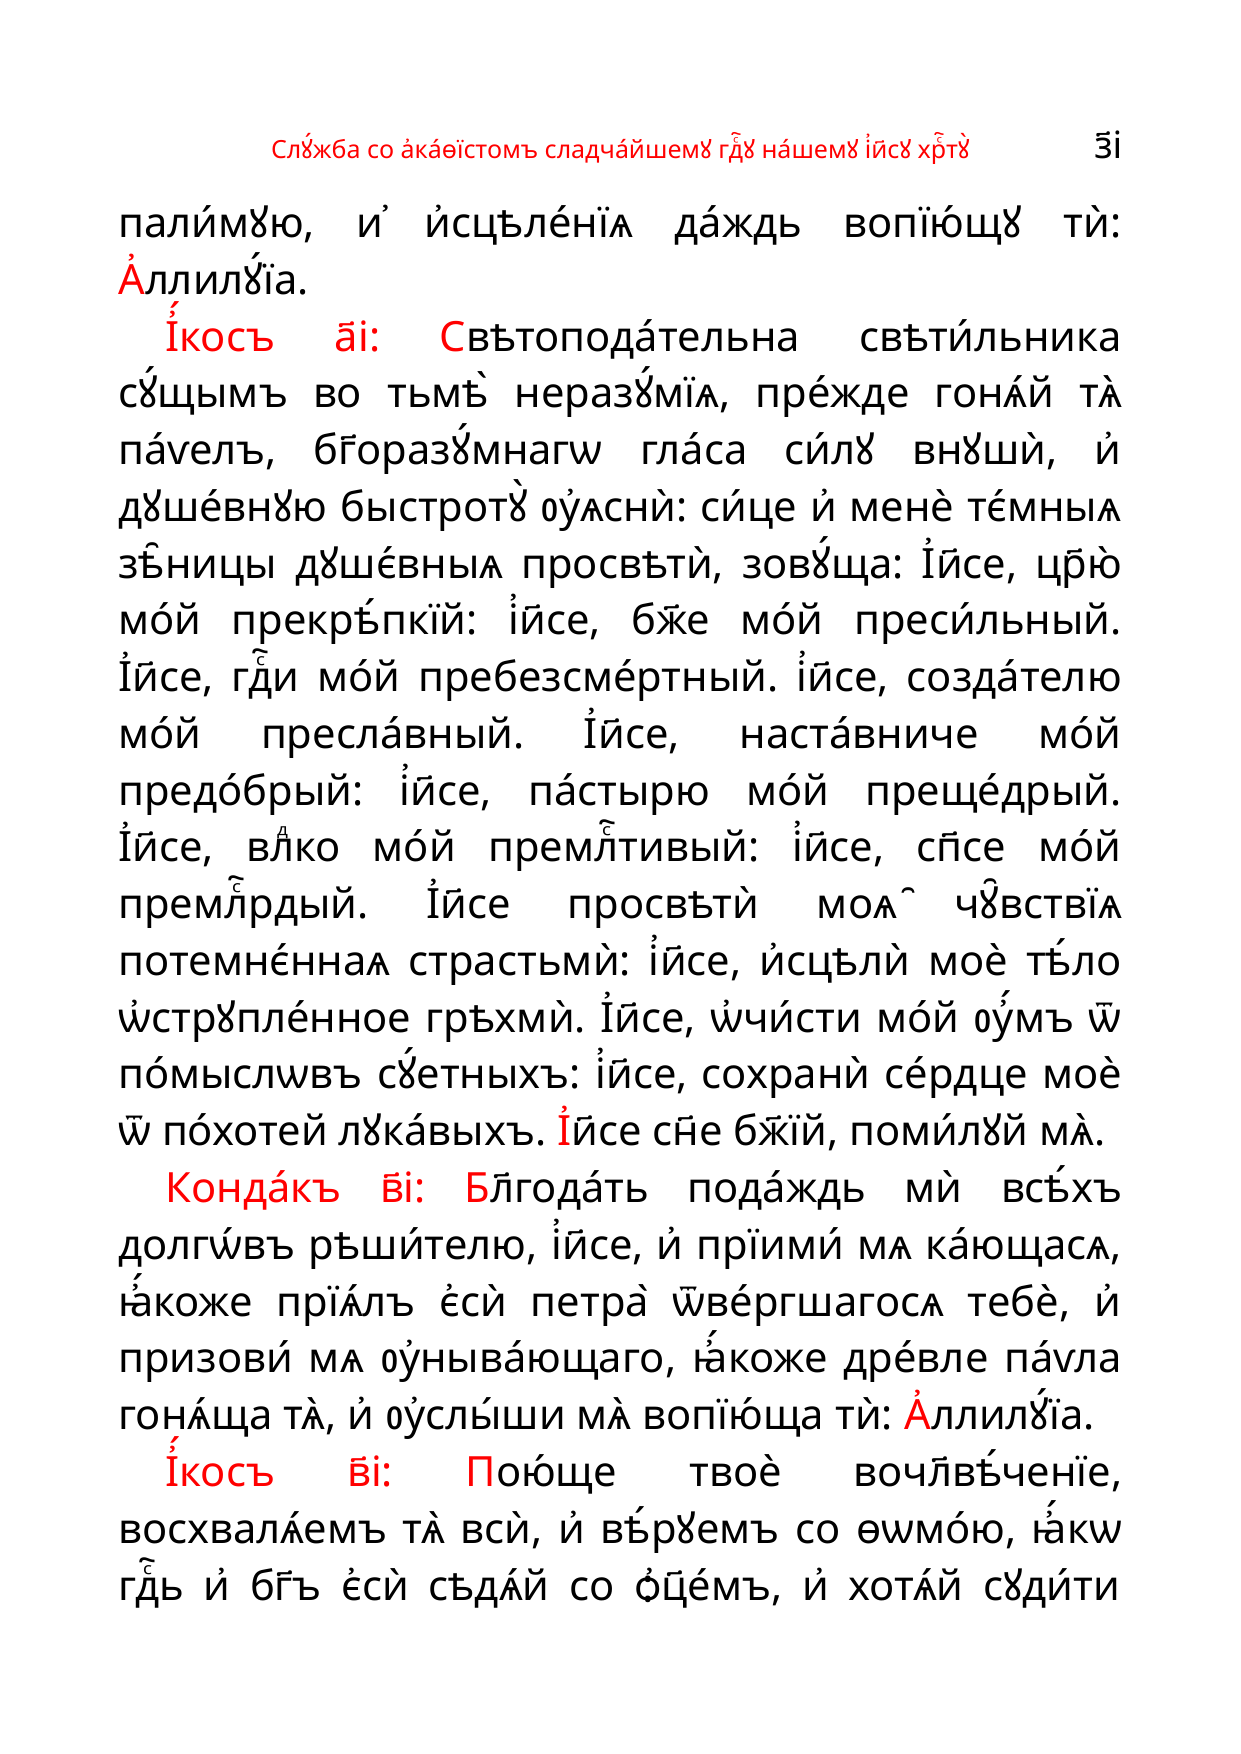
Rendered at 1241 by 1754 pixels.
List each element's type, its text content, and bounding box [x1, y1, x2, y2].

text Конда́къ в҃і: Бл҃года́ть пода́ждь мѝ всѣ́хъ долгѡ́въ рѣши́телю, і҆и҃се, и҆ прїими́ мѧ ка́ющасѧ, ꙗ҆́коже прїѧ́лъ є҆сѝ петра̀ ѿве́ргшагосѧ тебѐ, и҆ призови́ мѧ ᲂу҆ныва́ющаго, ꙗ҆́коже дре́вле па́ѵла гонѧ́ща тѧ̀, и҆ ᲂу҆слы́ши мѧ̀ вопїю́ща тѝ: А҆ллилꙋ́їа. [118, 1158, 1122, 1442]
text І҆́косъ в҃і: Пою́ще твоѐ вочл҃вѣ́ченїе, восхвалѧ́емъ тѧ̀ всѝ, и҆ вѣ́рꙋемъ со ѳѡмо́ю, ꙗ҆́кѡ гдⷭ҇ь и҆ бг҃ъ є҆сѝ сѣдѧ́й со ѻ҆ц҃е́мъ, и҆ хотѧ́й сꙋди́ти [118, 1442, 1122, 1612]
text пали́мꙋю, и҆ и҆сцѣле́нїѧ да́ждь вопїю́щꙋ тѝ: А҆ллилꙋ́їа. [118, 193, 1122, 306]
text І҆́косъ а҃і: Свѣтопода́тельна свѣти́льника сꙋ́щымъ во тьмѣ̀ неразꙋ́мїѧ, пре́жде гонѧ́й тѧ̀ па́ѵелъ, бг҃оразꙋ́мнагѡ гла́са си́лꙋ внꙋшѝ, и҆ дꙋше́внꙋю быстротꙋ̀ ᲂу҆ѧснѝ: си́це и҆ менѐ тє́мныѧ зѣ̑ницы дꙋшє́вныѧ просвѣтѝ, зовꙋ́ща: І҆и҃се, цр҃ю̀ мо́й прекрѣ́пкїй: і҆и҃се, бж҃е мо́й преси́льный. І҆и҃се, гдⷭ҇и мо́й пребезсме́ртный. і҆и҃се, созда́телю мо́й пресла́вный. І҆и҃се, наста́вниче мо́й предо́брый: і҆и҃се, па́стырю мо́й преще́дрый. І҆и҃се, влⷣко мо́й премлⷭ҇тивый: і҆и҃се, сп҃се мо́й премлⷭ҇рдый. І҆и҃се просвѣтѝ моѧ̑ чꙋ̑вствїѧ потемнє́ннаѧ страстьмѝ: і҆и҃се, и҆сцѣлѝ моѐ тѣ́ло ѡ҆стрꙋпле́нное грѣхмѝ. І҆и҃се, ѡ҆чи́сти мо́й ᲂу҆́мъ ѿ по́мыслѡвъ сꙋ́етныхъ: і҆и҃се, сохранѝ се́рдце моѐ ѿ по́хотей лꙋка́выхъ. І҆и҃се сн҃е бж҃їй, поми́лꙋй мѧ̀. [118, 306, 1122, 1158]
